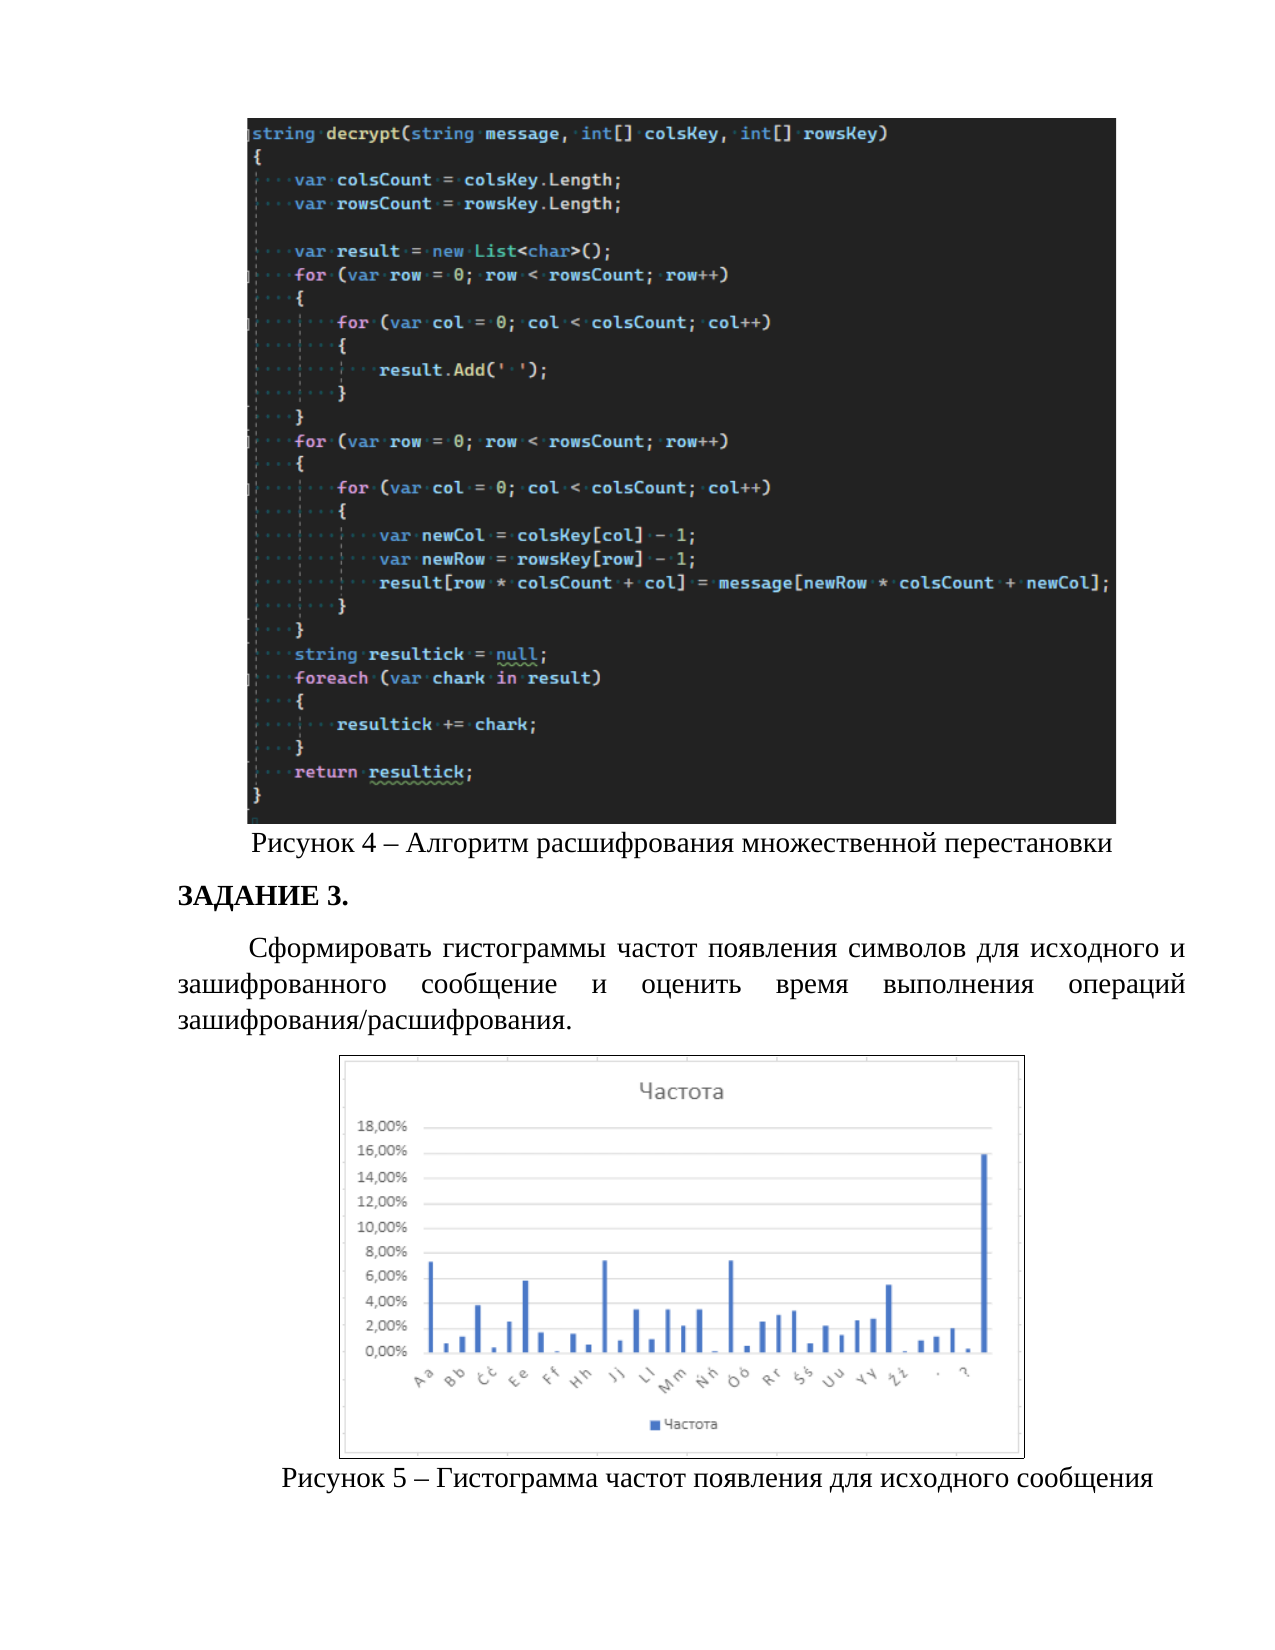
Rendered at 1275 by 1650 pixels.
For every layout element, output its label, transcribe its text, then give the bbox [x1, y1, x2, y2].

text Рисунок 4 – Алгоритм расшифрования множественной перестановки [177, 118, 1186, 859]
text Рисунок 5 – Гистограмма частот появления для исходного сообщения [177, 1055, 1186, 1494]
picture [247, 118, 1117, 824]
text ЗАДАНИЕ 3. [177, 878, 1186, 912]
picture [342, 1057, 1022, 1456]
text Сформировать гистограммы частот появления символов для исходного и зашифрованного сообщение и оценить время выполнения операций зашифрования/расшифрования. [177, 931, 1186, 1036]
